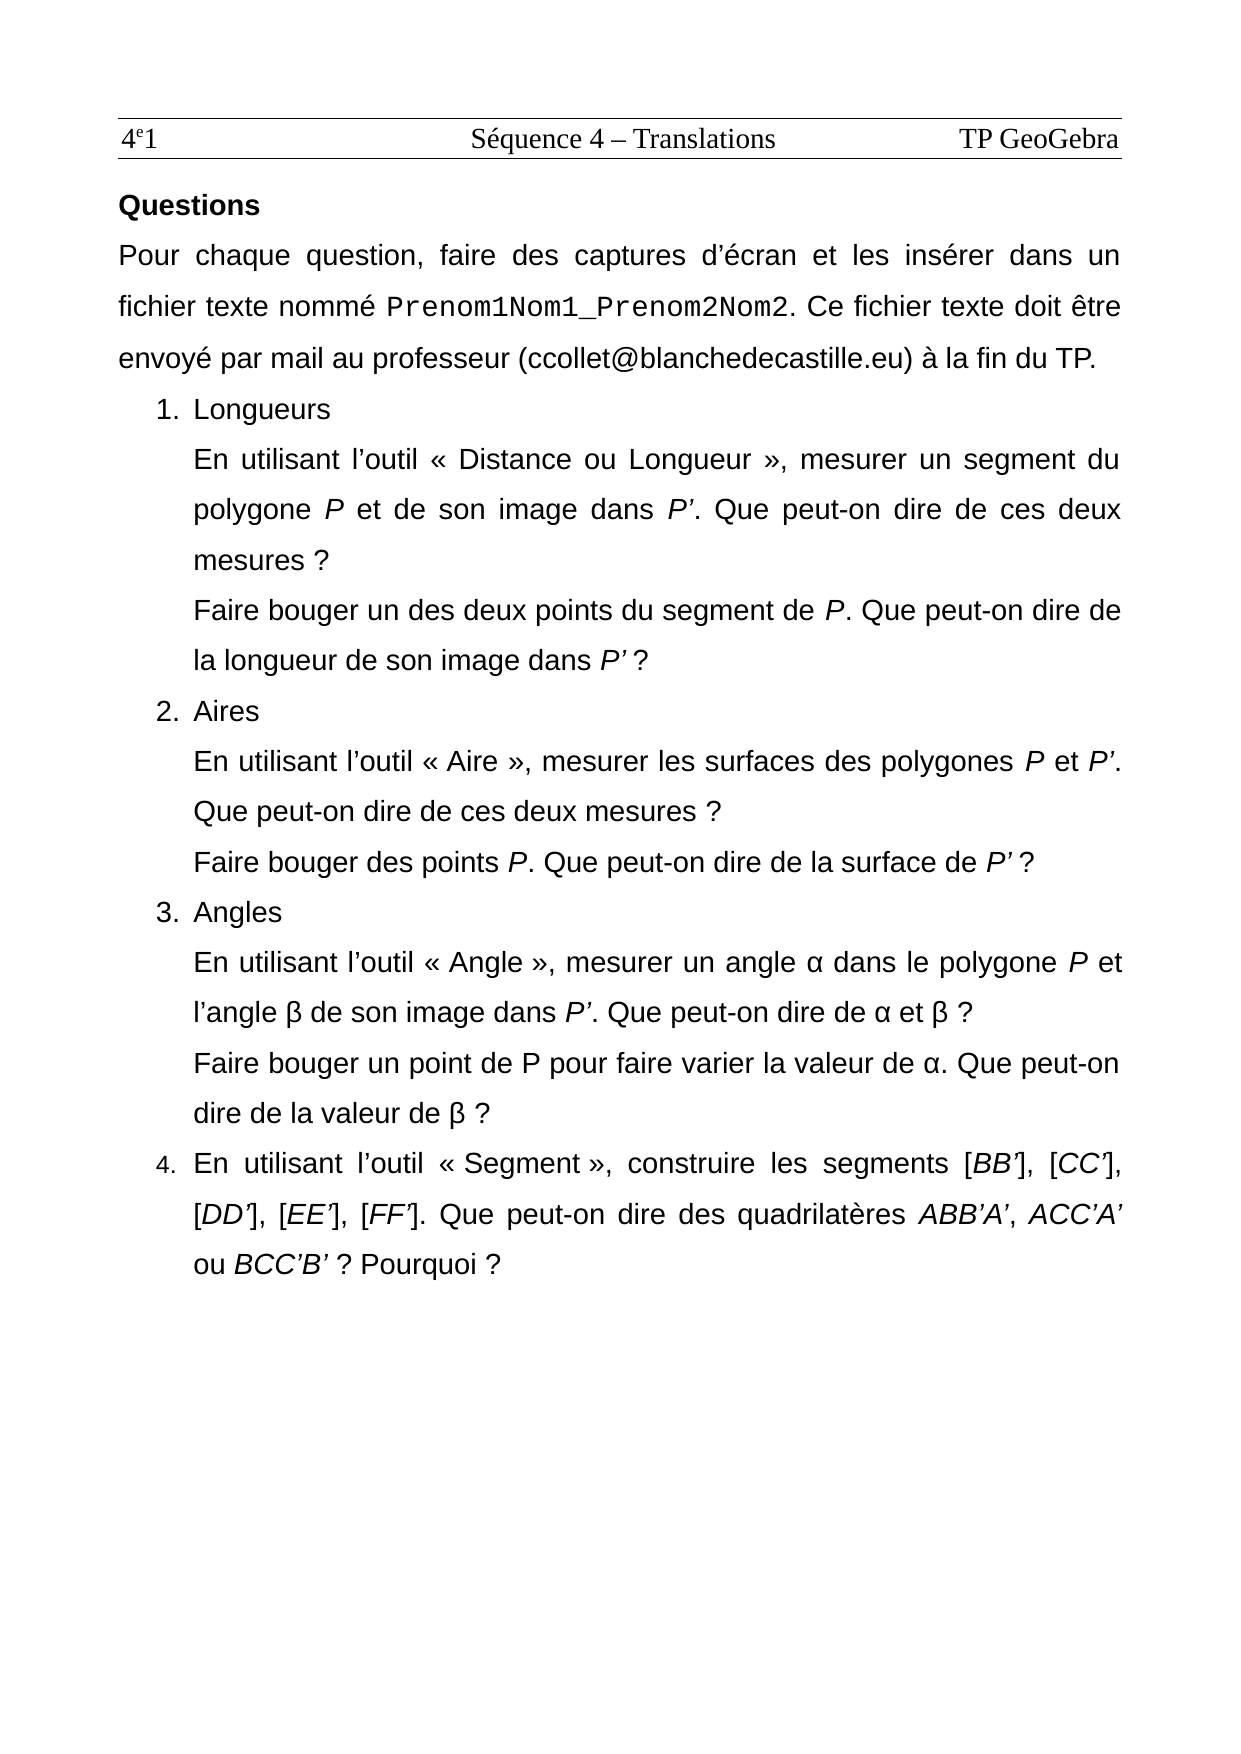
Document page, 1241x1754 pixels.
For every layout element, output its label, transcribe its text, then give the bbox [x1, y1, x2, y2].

text Questions [118, 188, 1122, 221]
list Faire bouger des points P. Que peut-on dire de la surface de P’ ? [156, 844, 1122, 878]
list Longueurs [156, 392, 1122, 425]
text Pour chaque question, faire des captures d’écran et les insérer dans un fichier texte nommé Prenom1Nom1_Prenom2Nom2. Ce fichier texte doit être envoyé par mail au professeur (ccollet@blanchedecastille.eu) à la fin du TP. [118, 238, 1122, 375]
list Angles [156, 895, 1122, 928]
list Faire bouger un point de P pour faire varier la valeur de α. Que peut-on dire de la valeur de β ? [156, 1046, 1122, 1130]
list En utilisant l’outil « Aire », mesurer les surfaces des polygones P et P’. Que peut-on dire de ces deux mesures ? [156, 744, 1122, 828]
list Faire bouger un des deux points du segment de P. Que peut-on dire de la longueur de son image dans P’ ? [156, 593, 1122, 677]
list En utilisant l’outil « Distance ou Longueur », mesurer un segment du polygone P et de son image dans P’. Que peut-on dire de ces deux mesures ? [156, 442, 1122, 576]
list Aires [156, 694, 1122, 727]
list En utilisant l’outil « Segment », construire les segments [BB’], [CC’], [DD’], [EE’], [FF’]. Que peut-on dire des quadrilatères ABB’A’, ACC’A’ ou BCC’B’ ? Pourquoi ? [156, 1146, 1122, 1281]
list En utilisant l’outil « Angle », mesurer un angle α dans le polygone P et l’angle β de son image dans P’. Que peut-on dire de α et β ? [156, 945, 1122, 1029]
